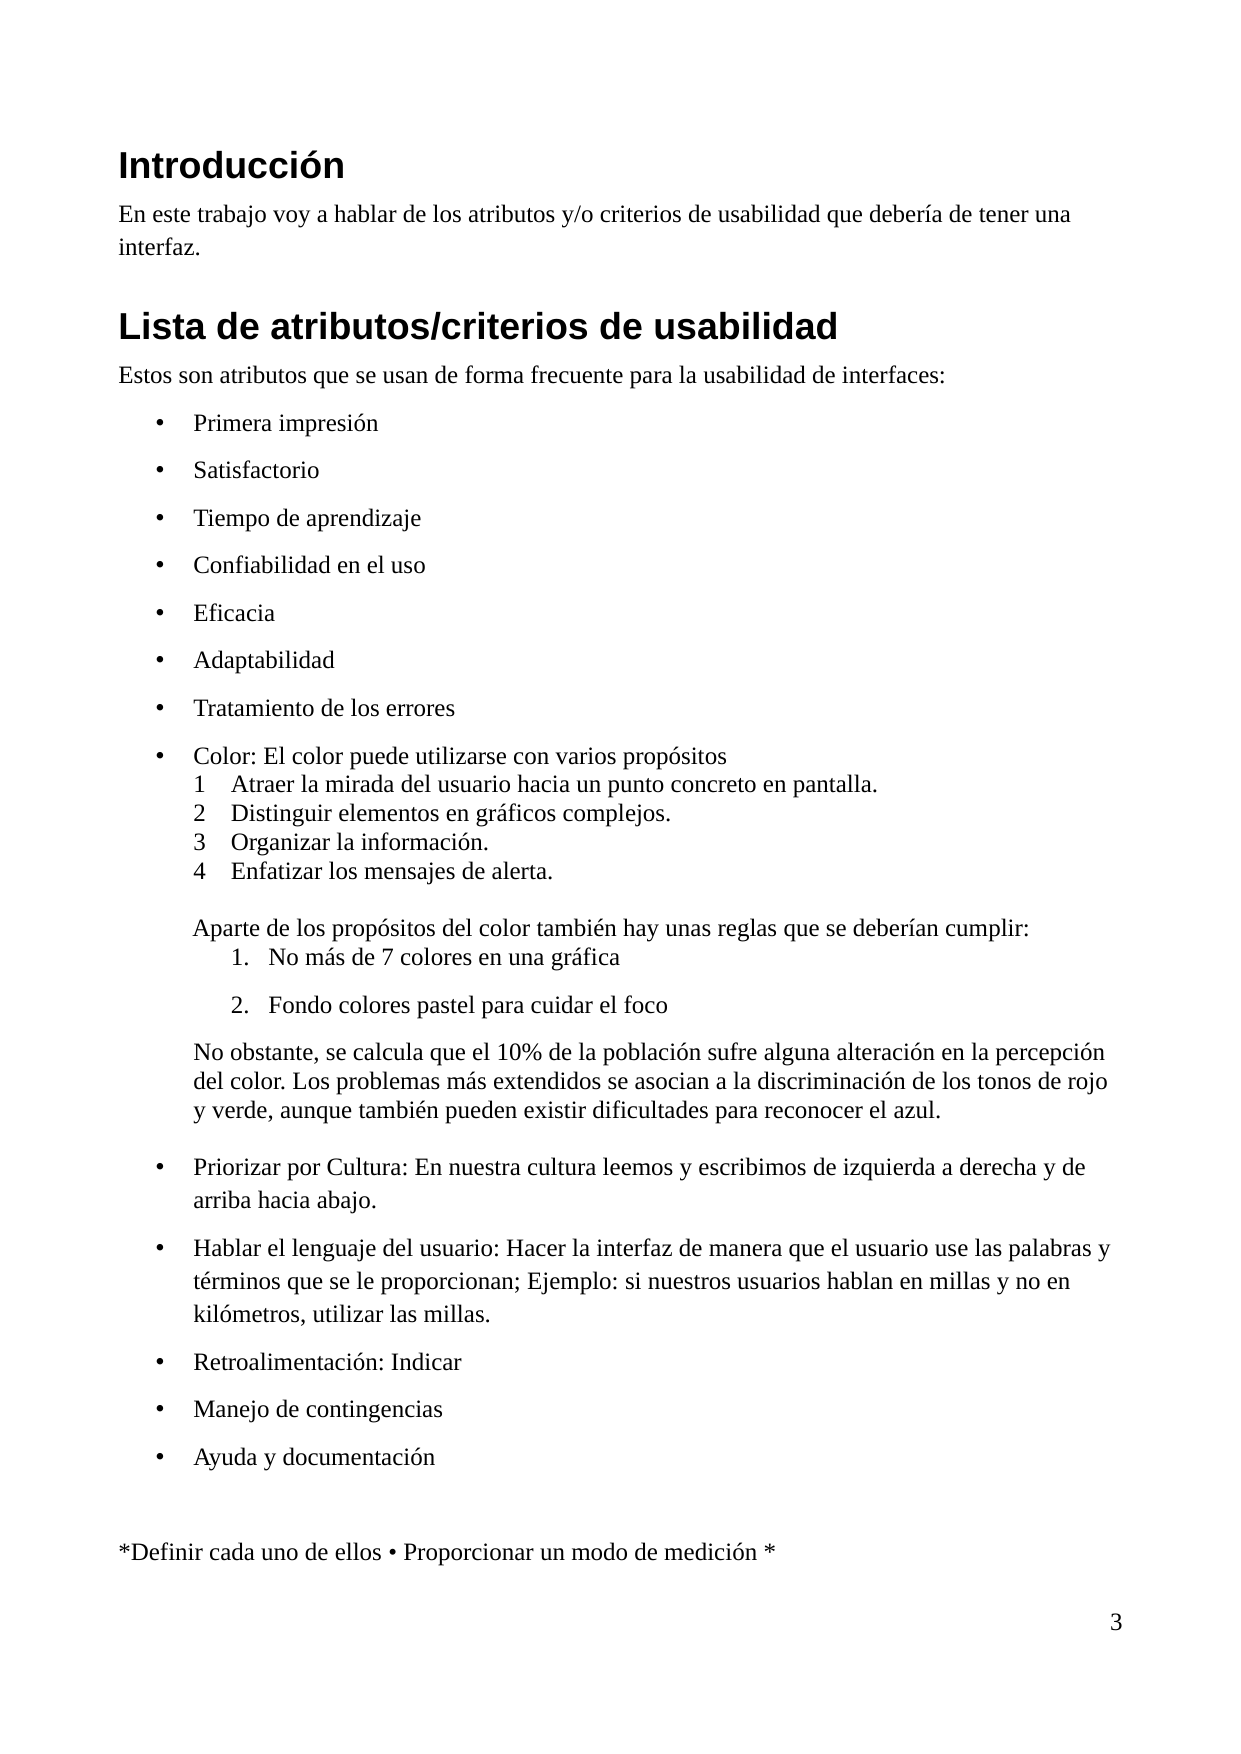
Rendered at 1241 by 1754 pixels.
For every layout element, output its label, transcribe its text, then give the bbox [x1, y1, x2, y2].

list Adaptabilidad [156, 646, 1122, 674]
list No más de 7 colores en una gráfica [231, 942, 1122, 971]
list Atraer la mirada del usuario hacia un punto concreto en pantalla. [193, 769, 1122, 798]
list Priorizar por Cultura: En nuestra cultura leemos y escribimos de izquierda a derecha y de arriba hacia abajo. [156, 1152, 1122, 1214]
text Estos son atributos que se usan de forma frecuente para la usabilidad de interfaces: [118, 360, 1122, 389]
list Eficacia [156, 598, 1122, 627]
list Fondo colores pastel para cuidar el foco [231, 990, 1122, 1018]
list Satisfactorio [156, 455, 1122, 484]
list Color: El color puede utilizarse con varios propósitos [156, 741, 1122, 769]
list Organizar la información. [193, 827, 1122, 856]
list No obstante, se calcula que el 10% de la población sufre alguna alteración en la percepción del color. Los problemas más extendidos se asocian a la discriminación de los tonos de rojo y verde, aunque también pueden existir dificultades para reconocer el azul. [156, 1037, 1122, 1123]
list Retroalimentación: Indicar [156, 1347, 1122, 1375]
list Manejo de contingencias [156, 1394, 1122, 1423]
list Distinguir elementos en gráficos complejos. [193, 798, 1122, 827]
subtitle Lista de atributos/criterios de usabilidad [118, 304, 1122, 347]
list Primera impresión [156, 408, 1122, 436]
list Ayuda y documentación [156, 1442, 1122, 1471]
text En este trabajo voy a hablar de los atributos y/o criterios de usabilidad que debería de tener una interfaz. [118, 199, 1122, 261]
list Tratamiento de los errores [156, 693, 1122, 722]
list Hablar el lenguaje del usuario: Hacer la interfaz de manera que el usuario use las palabras y términos que se le proporcionan; Ejemplo: si nuestros usuarios hablan en millas y no en kilómetros, utilizar las millas. [156, 1233, 1122, 1328]
text Aparte de los propósitos del color también hay unas reglas que se deberían cumplir: [118, 913, 1122, 942]
text *Definir cada uno de ellos • Proporcionar un modo de medición * [118, 1537, 1122, 1566]
list Tiempo de aprendizaje [156, 503, 1122, 532]
subtitle Introducción [118, 143, 1122, 186]
list Confiabilidad en el uso [156, 550, 1122, 579]
list Enfatizar los mensajes de alerta. [193, 856, 1122, 884]
